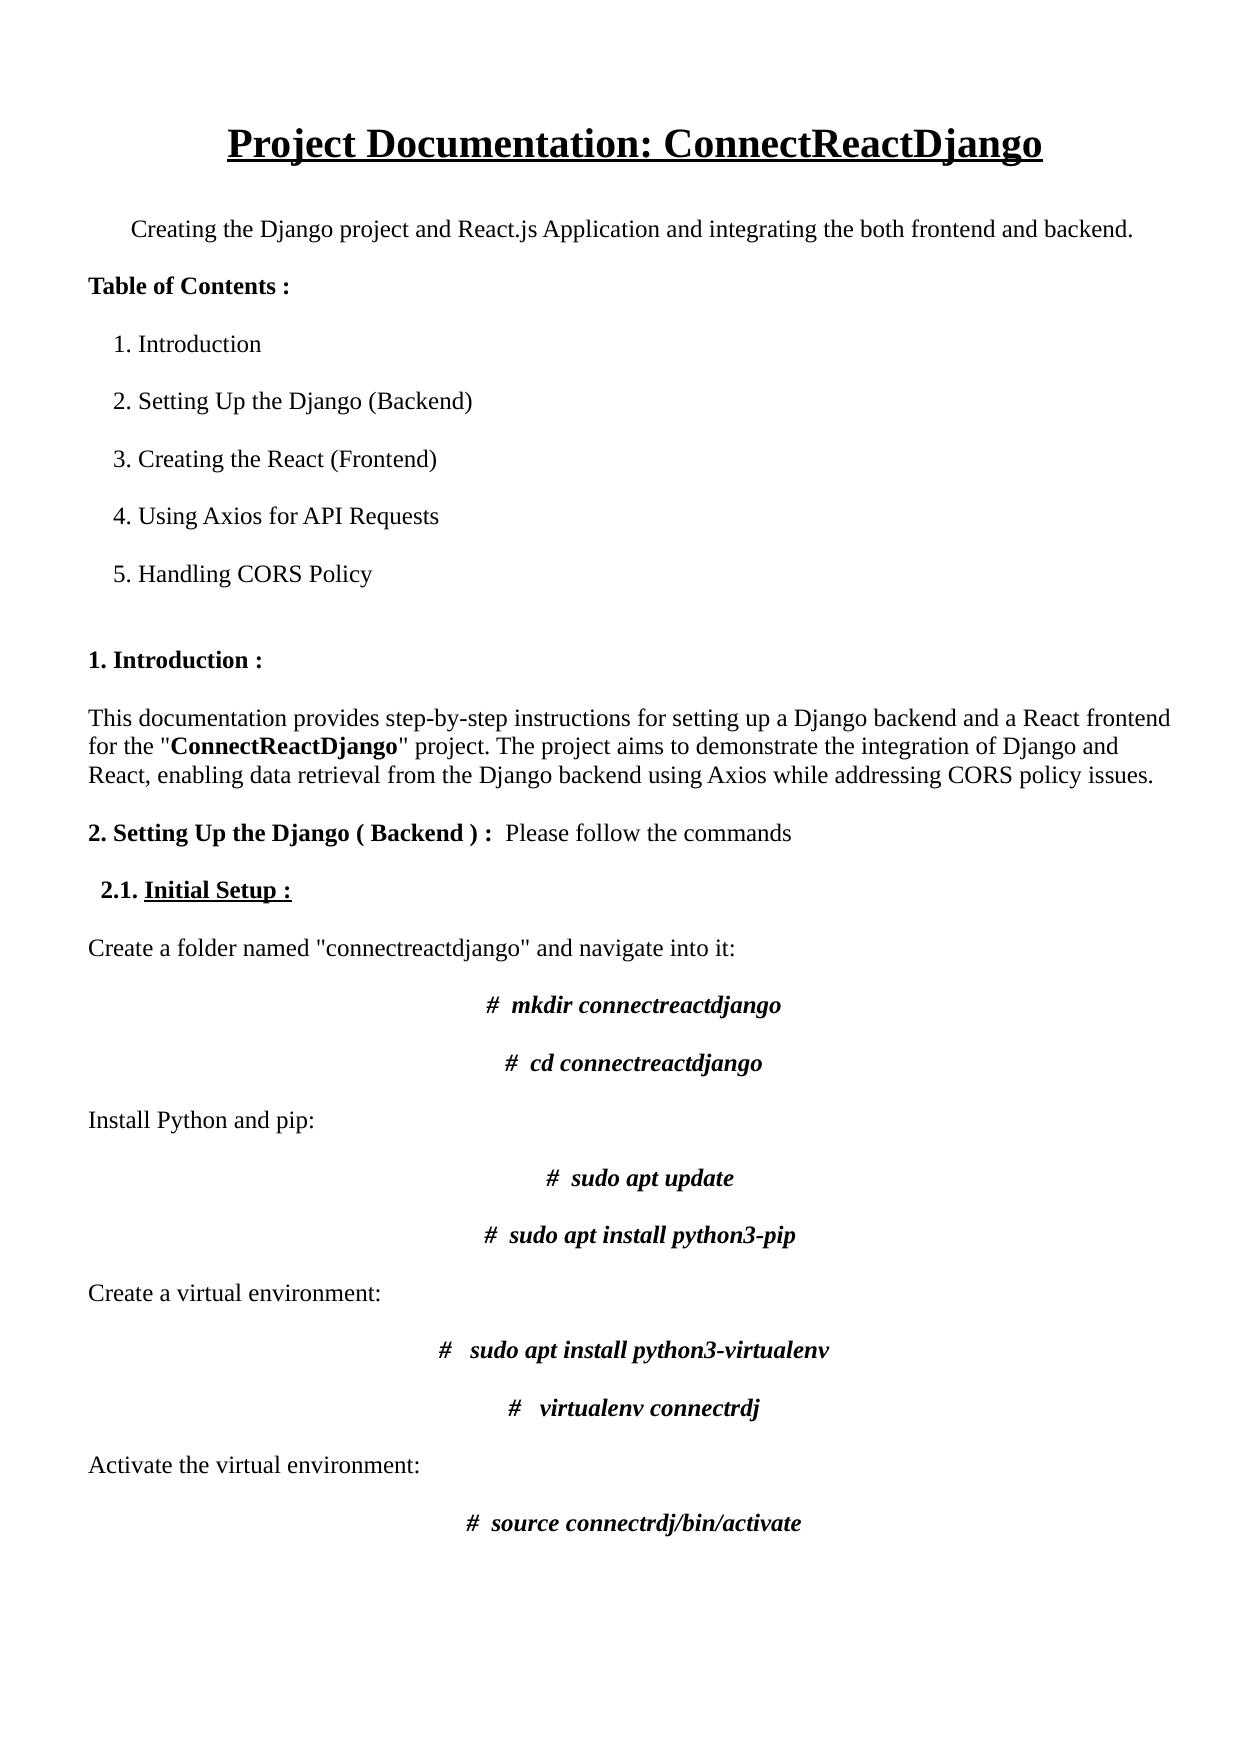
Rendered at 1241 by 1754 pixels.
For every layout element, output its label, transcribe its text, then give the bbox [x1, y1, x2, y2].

text This documentation provides step-by-step instructions for setting up a Django backend and a React frontend for the "ConnectReactDjango" project. The project aims to demonstrate the integration of Django and React, enabling data retrieval from the Django backend using Axios while addressing CORS policy issues. [88, 703, 1182, 789]
text Project Documentation: ConnectReactDjango [88, 118, 1182, 166]
text # sudo apt update [88, 1163, 1182, 1191]
text 2. Setting Up the Django ( Backend ) : Please follow the commands [88, 818, 1182, 846]
text 2. Setting Up the Django (Backend) [88, 386, 1182, 415]
text Install Python and pip: [88, 1105, 1182, 1134]
text Create a folder named "connectreactdjango" and navigate into it: [88, 933, 1182, 961]
text Activate the virtual environment: [88, 1450, 1182, 1479]
text # source connectrdj/bin/activate [88, 1508, 1182, 1536]
text # mkdir connectreactdjango [88, 990, 1182, 1019]
text 5. Handling CORS Policy [88, 559, 1182, 588]
text Create a virtual environment: [88, 1278, 1182, 1306]
text 1. Introduction : [88, 645, 1182, 674]
text 1. Introduction [88, 329, 1182, 358]
text # sudo apt install python3-pip [88, 1220, 1182, 1249]
text 4. Using Axios for API Requests [88, 501, 1182, 530]
text Table of Contents : [88, 271, 1182, 300]
text # virtualenv connectrdj [88, 1393, 1182, 1421]
text Creating the Django project and React.js Application and integrating the both frontend and backend. [88, 214, 1182, 243]
text 3. Creating the React (Frontend) [88, 444, 1182, 473]
text # sudo apt install python3-virtualenv [88, 1335, 1182, 1364]
text 2.1. Initial Setup : [88, 875, 1182, 904]
text # cd connectreactdjango [88, 1048, 1182, 1076]
